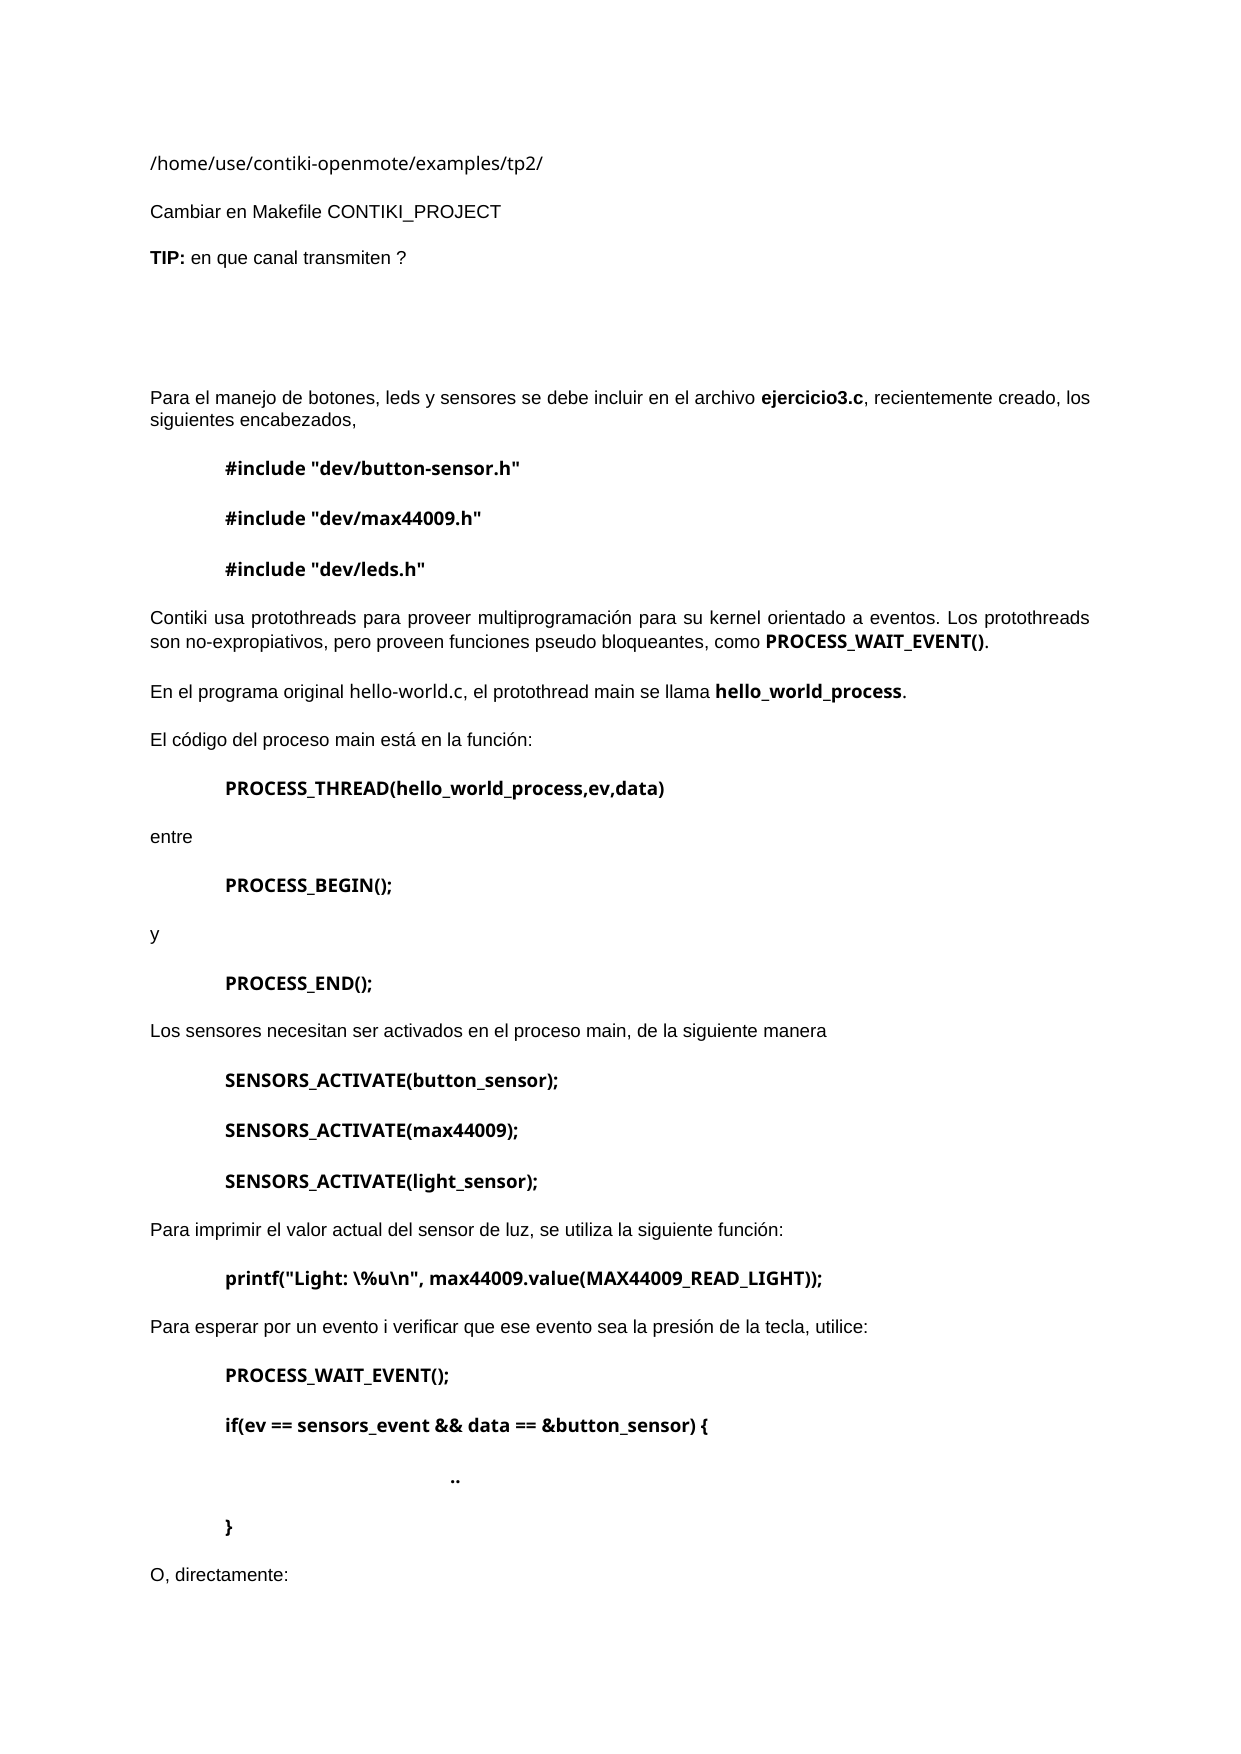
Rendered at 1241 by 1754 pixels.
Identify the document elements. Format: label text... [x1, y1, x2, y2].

text Para esperar por un evento i verificar que ese evento sea la presión de la tecla, utilice: [150, 1316, 1090, 1337]
text SENSORS_ACTIVATE(max44009); [150, 1117, 1090, 1143]
text El código del proceso main está en la función: [150, 729, 1090, 751]
text TIP: en que canal transmiten ? [150, 247, 1090, 269]
text #include "dev/button-sensor.h" [150, 455, 1090, 480]
text /home/use/contiki-openmote/examples/tp2/ [150, 150, 1090, 176]
text SENSORS_ACTIVATE(light_sensor); [150, 1168, 1090, 1193]
text SENSORS_ACTIVATE(button_sensor); [150, 1067, 1090, 1092]
text #include "dev/max44009.h" [150, 505, 1090, 531]
text O, directamente: [150, 1564, 1090, 1586]
text #include "dev/leds.h" [150, 556, 1090, 581]
text if(ev == sensors_event && data == &button_sensor) { [150, 1413, 1090, 1438]
text PROCESS_END(); [150, 970, 1090, 995]
text PROCESS_WAIT_EVENT(); [150, 1362, 1090, 1388]
text Contiki usa protothreads para proveer multiprogramación para su kernel orientado a eventos. Los protothreads son no-expropiativos, pero proveen funciones pseudo bloqueantes, como PROCESS_WAIT_EVENT(). [150, 606, 1090, 653]
text PROCESS_THREAD(hello_world_process,ev,data) [150, 776, 1090, 801]
text .. [375, 1463, 1090, 1489]
text Para imprimir el valor actual del sensor de luz, se utiliza la siguiente función: [150, 1218, 1090, 1240]
text Para el manejo de botones, leds y sensores se debe incluir en el archivo ejercicio3.c, recientemente creado, los siguientes encabezados, [150, 387, 1090, 430]
text y [150, 923, 1090, 945]
text PROCESS_BEGIN(); [150, 873, 1090, 898]
text printf("Light: \%u\n", max44009.value(MAX44009_READ_LIGHT)); [225, 1265, 1090, 1291]
text Cambiar en Makefile CONTIKI_PROJECT [150, 201, 1090, 222]
text En el programa original hello-world.c, el protothread main se llama hello_world_process. [150, 678, 1090, 704]
text entre [150, 826, 1090, 848]
text Los sensores necesitan ser activados en el proceso main, de la siguiente manera [150, 1020, 1090, 1042]
text } [150, 1514, 1090, 1539]
